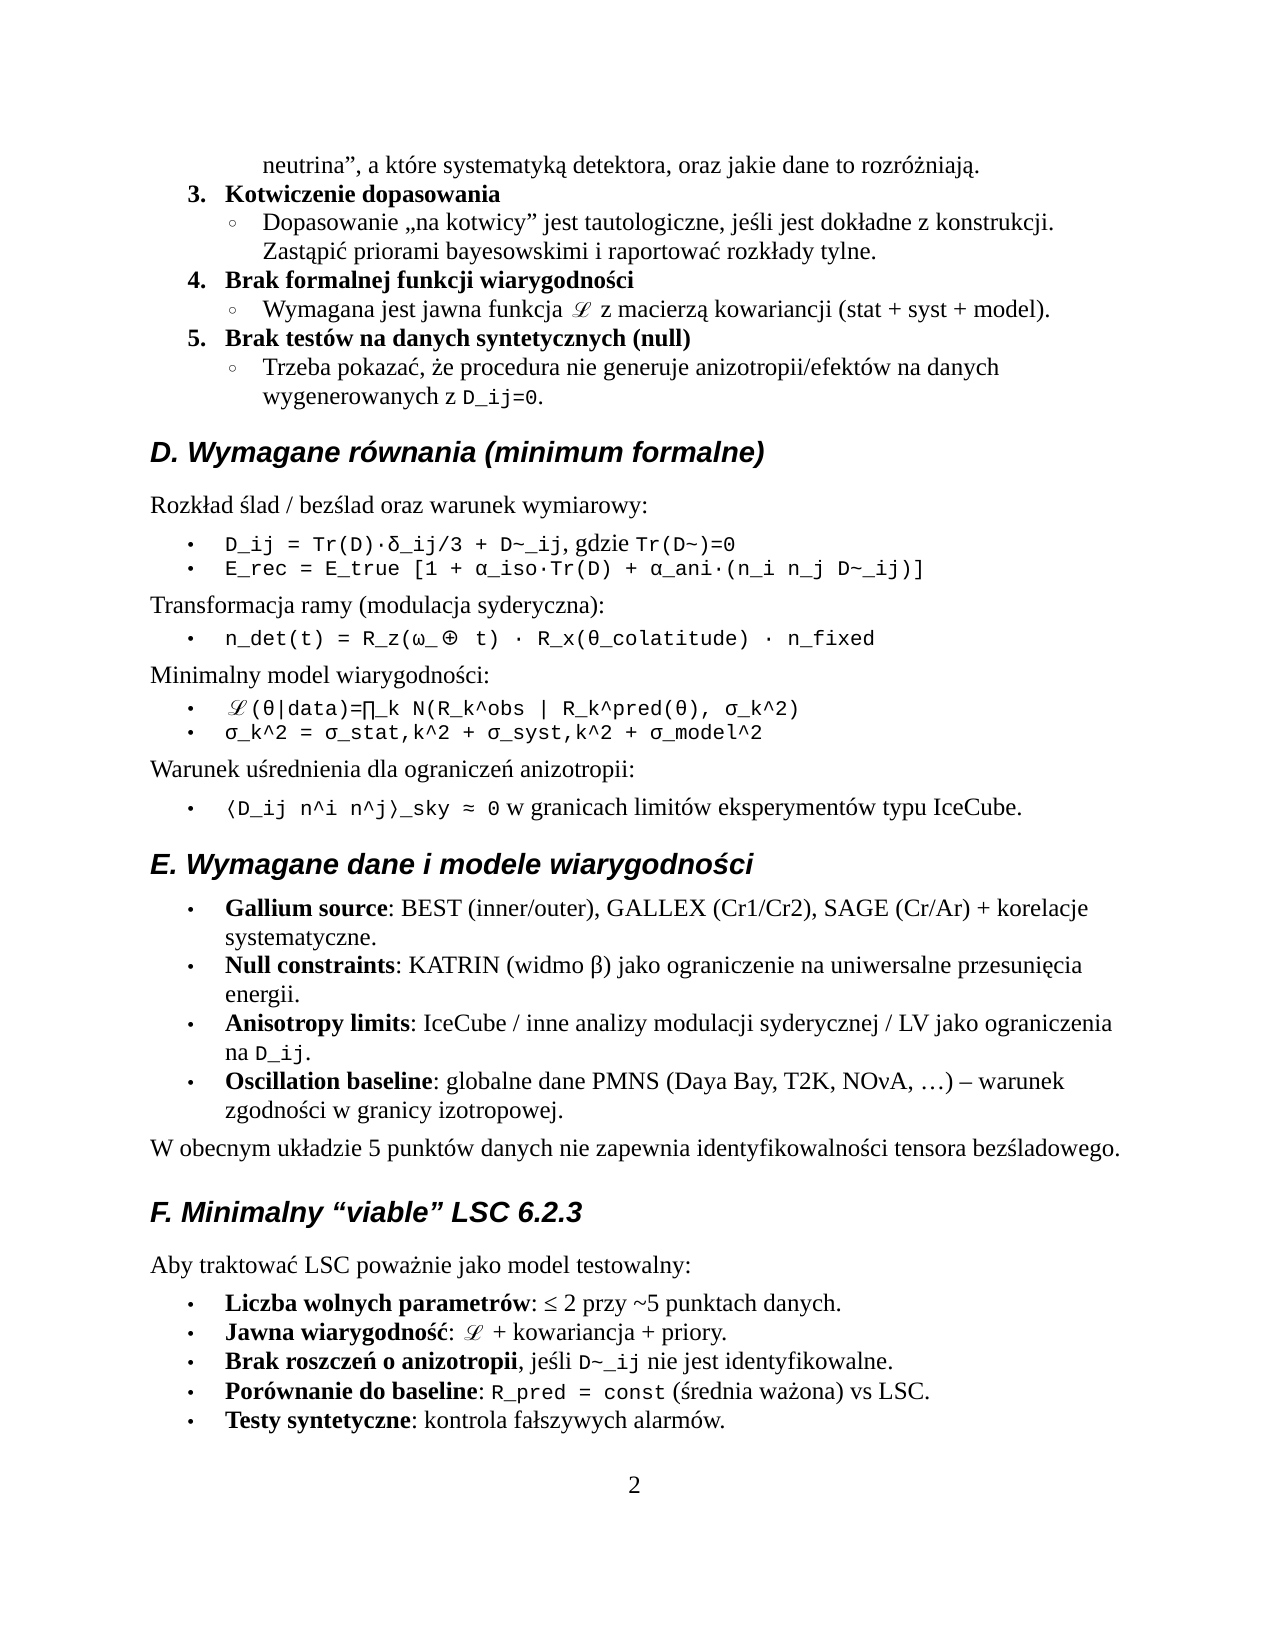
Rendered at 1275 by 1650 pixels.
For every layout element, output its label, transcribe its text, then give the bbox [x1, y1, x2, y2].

text Aby traktować LSC poważnie jako model testowalny: [150, 1250, 1125, 1279]
text Rozkład ślad / bezślad oraz warunek wymiarowy: [150, 490, 1125, 519]
list Trzeba pokazać, że procedura nie generuje anizotropii/efektów na danych wygenerowanych z D_ij=0. [225, 352, 1125, 410]
list ⟨D_ij n^i n^j⟩_sky ≈ 0 w granicach limitów eksperymentów typu IceCube. [187, 792, 1125, 822]
list Null constraints: KATRIN (widmo β) jako ograniczenie na uniwersalne przesunięcia energii. [187, 950, 1125, 1008]
text W obecnym układzie 5 punktów danych nie zapewnia identyfikowalności tensora bezśladowego. [150, 1133, 1125, 1161]
list n_det(t) = R_z(ω_⊕ t) · R_x(θ_colatitude) · n_fixed [187, 628, 1125, 652]
list E_rec = E_true [1 + α_iso·Tr(D) + α_ani·(n_i n_j D~_ij)] [187, 558, 1125, 581]
list Porównanie do baseline: R_pred = const (średnia ważona) vs LSC. [187, 1376, 1125, 1406]
list Liczba wolnych parametrów: ≤ 2 przy ~5 punktach danych. [187, 1288, 1125, 1317]
list neutrina”, a które systematyką detektora, oraz jakie dane to rozróżniają. [225, 150, 1125, 179]
list Kotwiczenie dopasowania [187, 179, 1125, 207]
list ℒ(θ|data)=∏_k N(R_k^obs | R_k^pred(θ), σ_k^2) [187, 698, 1125, 722]
list Gallium source: BEST (inner/outer), GALLEX (Cr1/Cr2), SAGE (Cr/Ar) + korelacje systematyczne. [187, 893, 1125, 950]
text Minimalny model wiarygodności: [150, 661, 1125, 689]
subtitle D. Wymagane równania (minimum formalne) [150, 435, 1125, 469]
list Brak roszczeń o anizotropii, jeśli D~_ij nie jest identyfikowalne. [187, 1346, 1125, 1376]
subtitle E. Wymagane dane i modele wiarygodności [150, 847, 1125, 880]
list Dopasowanie „na kotwicy” jest tautologiczne, jeśli jest dokładne z konstrukcji. Zastąpić priorami bayesowskimi i raportować rozkłady tylne. [225, 207, 1125, 265]
subtitle F. Minimalny “viable” LSC 6.2.3 [150, 1195, 1125, 1229]
list D_ij = Tr(D)·δ_ij/3 + D~_ij, gdzie Tr(D~)=0 [187, 528, 1125, 558]
list Anisotropy limits: IceCube / inne analizy modulacji syderycznej / LV jako ograniczenia na D_ij. [187, 1008, 1125, 1066]
list Brak testów na danych syntetycznych (null) [187, 323, 1125, 352]
list σ_k^2 = σ_stat,k^2 + σ_syst,k^2 + σ_model^2 [187, 722, 1125, 746]
list Wymagana jest jawna funkcja ℒ z macierzą kowariancji (stat + syst + model). [225, 294, 1125, 323]
list Oscillation baseline: globalne dane PMNS (Daya Bay, T2K, NOνA, …) – warunek zgodności w granicy izotropowej. [187, 1066, 1125, 1124]
text Warunek uśrednienia dla ograniczeń anizotropii: [150, 754, 1125, 783]
list Brak formalnej funkcji wiarygodności [187, 265, 1125, 294]
list Jawna wiarygodność: ℒ + kowariancja + priory. [187, 1317, 1125, 1346]
text Transformacja ramy (modulacja syderyczna): [150, 590, 1125, 619]
list Testy syntetyczne: kontrola fałszywych alarmów. [187, 1406, 1125, 1434]
